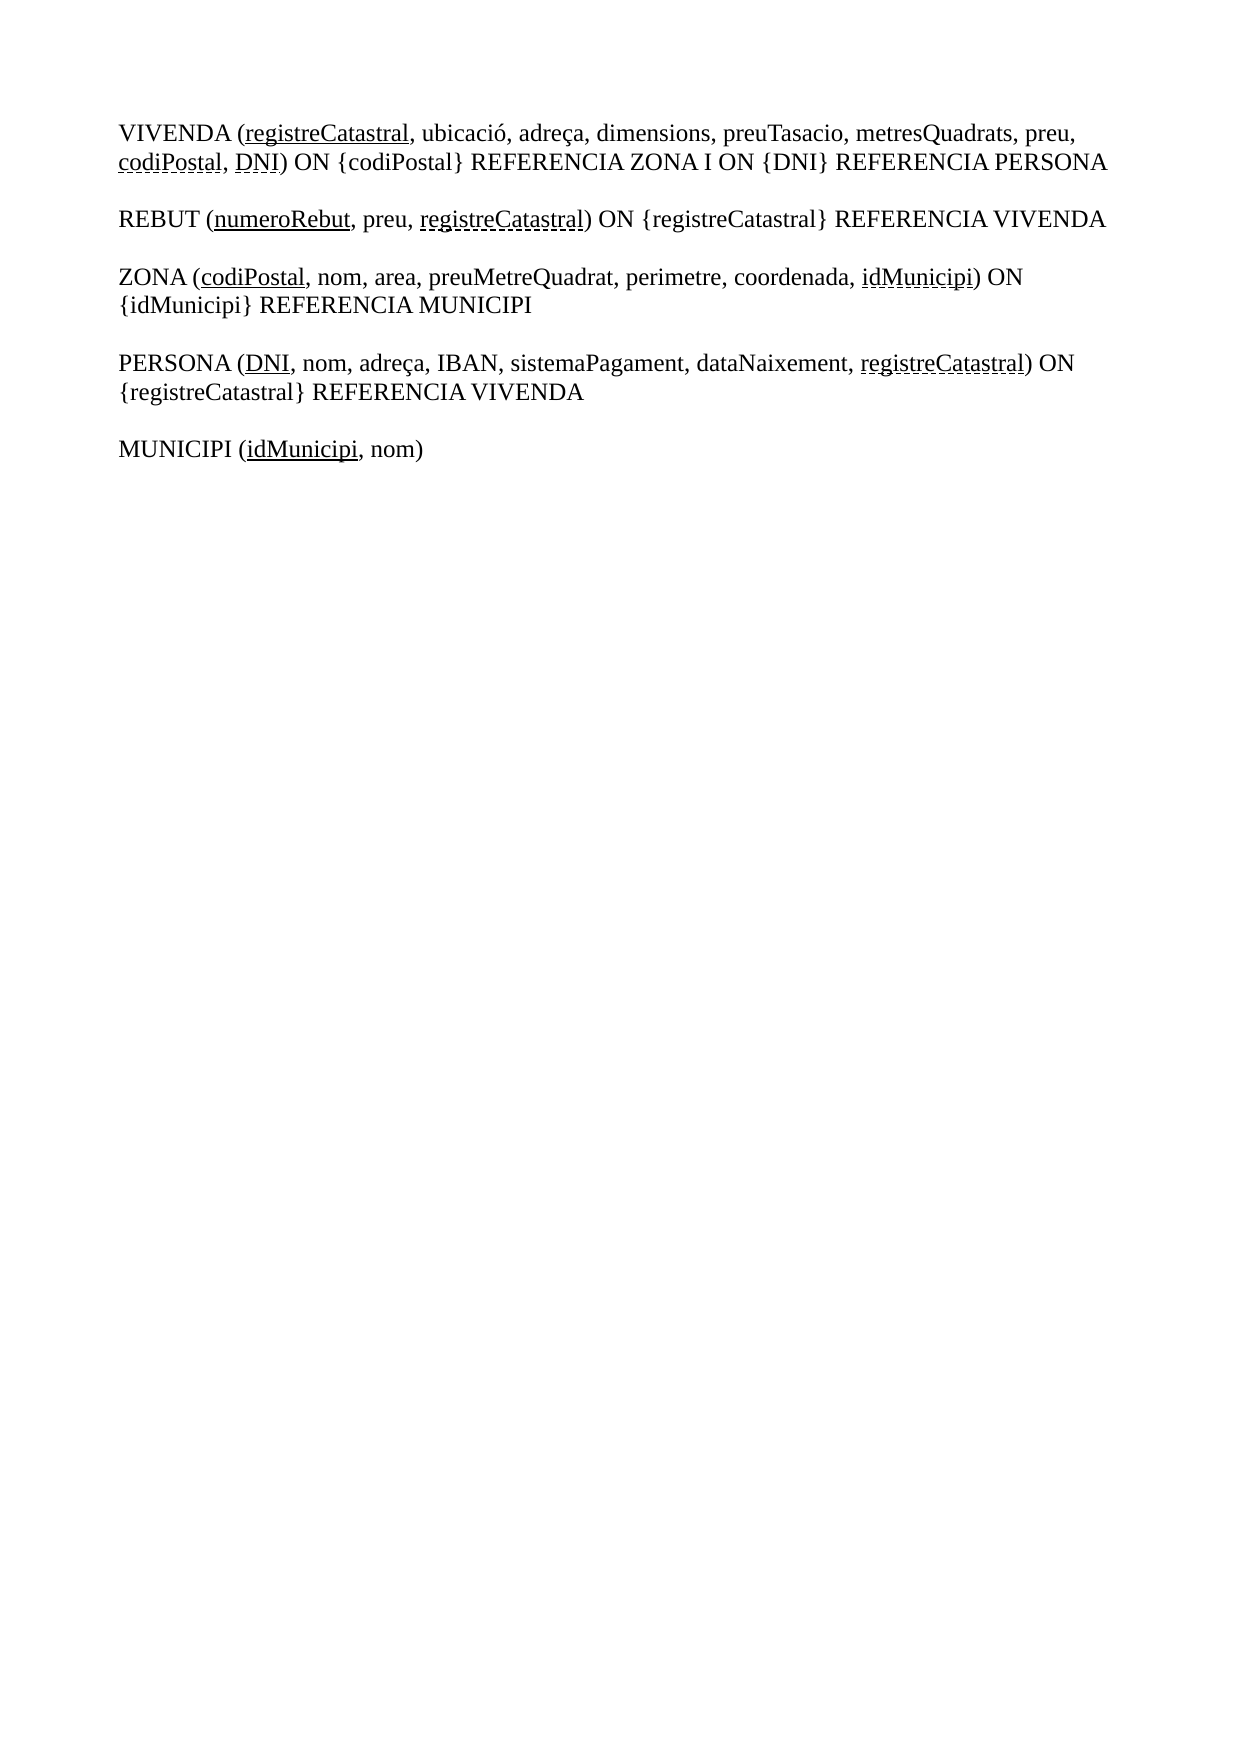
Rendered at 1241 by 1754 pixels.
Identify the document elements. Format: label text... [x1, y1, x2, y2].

text ZONA (codiPostal, nom, area, preuMetreQuadrat, perimetre, coordenada, idMunicipi) ON {idMunicipi} REFERENCIA MUNICIPI [118, 262, 1122, 319]
text PERSONA (DNI, nom, adreça, IBAN, sistemaPagament, dataNaixement, registreCatastral) ON {registreCatastral} REFERENCIA VIVENDA [118, 348, 1122, 406]
text REBUT (numeroRebut, preu, registreCatastral) ON {registreCatastral} REFERENCIA VIVENDA [118, 204, 1122, 233]
text MUNICIPI (idMunicipi, nom) [118, 434, 1122, 463]
text VIVENDA (registreCatastral, ubicació, adreça, dimensions, preuTasacio, metresQuadrats, preu, codiPostal, DNI) ON {codiPostal} REFERENCIA ZONA I ON {DNI} REFERENCIA PERSONA [118, 118, 1122, 176]
